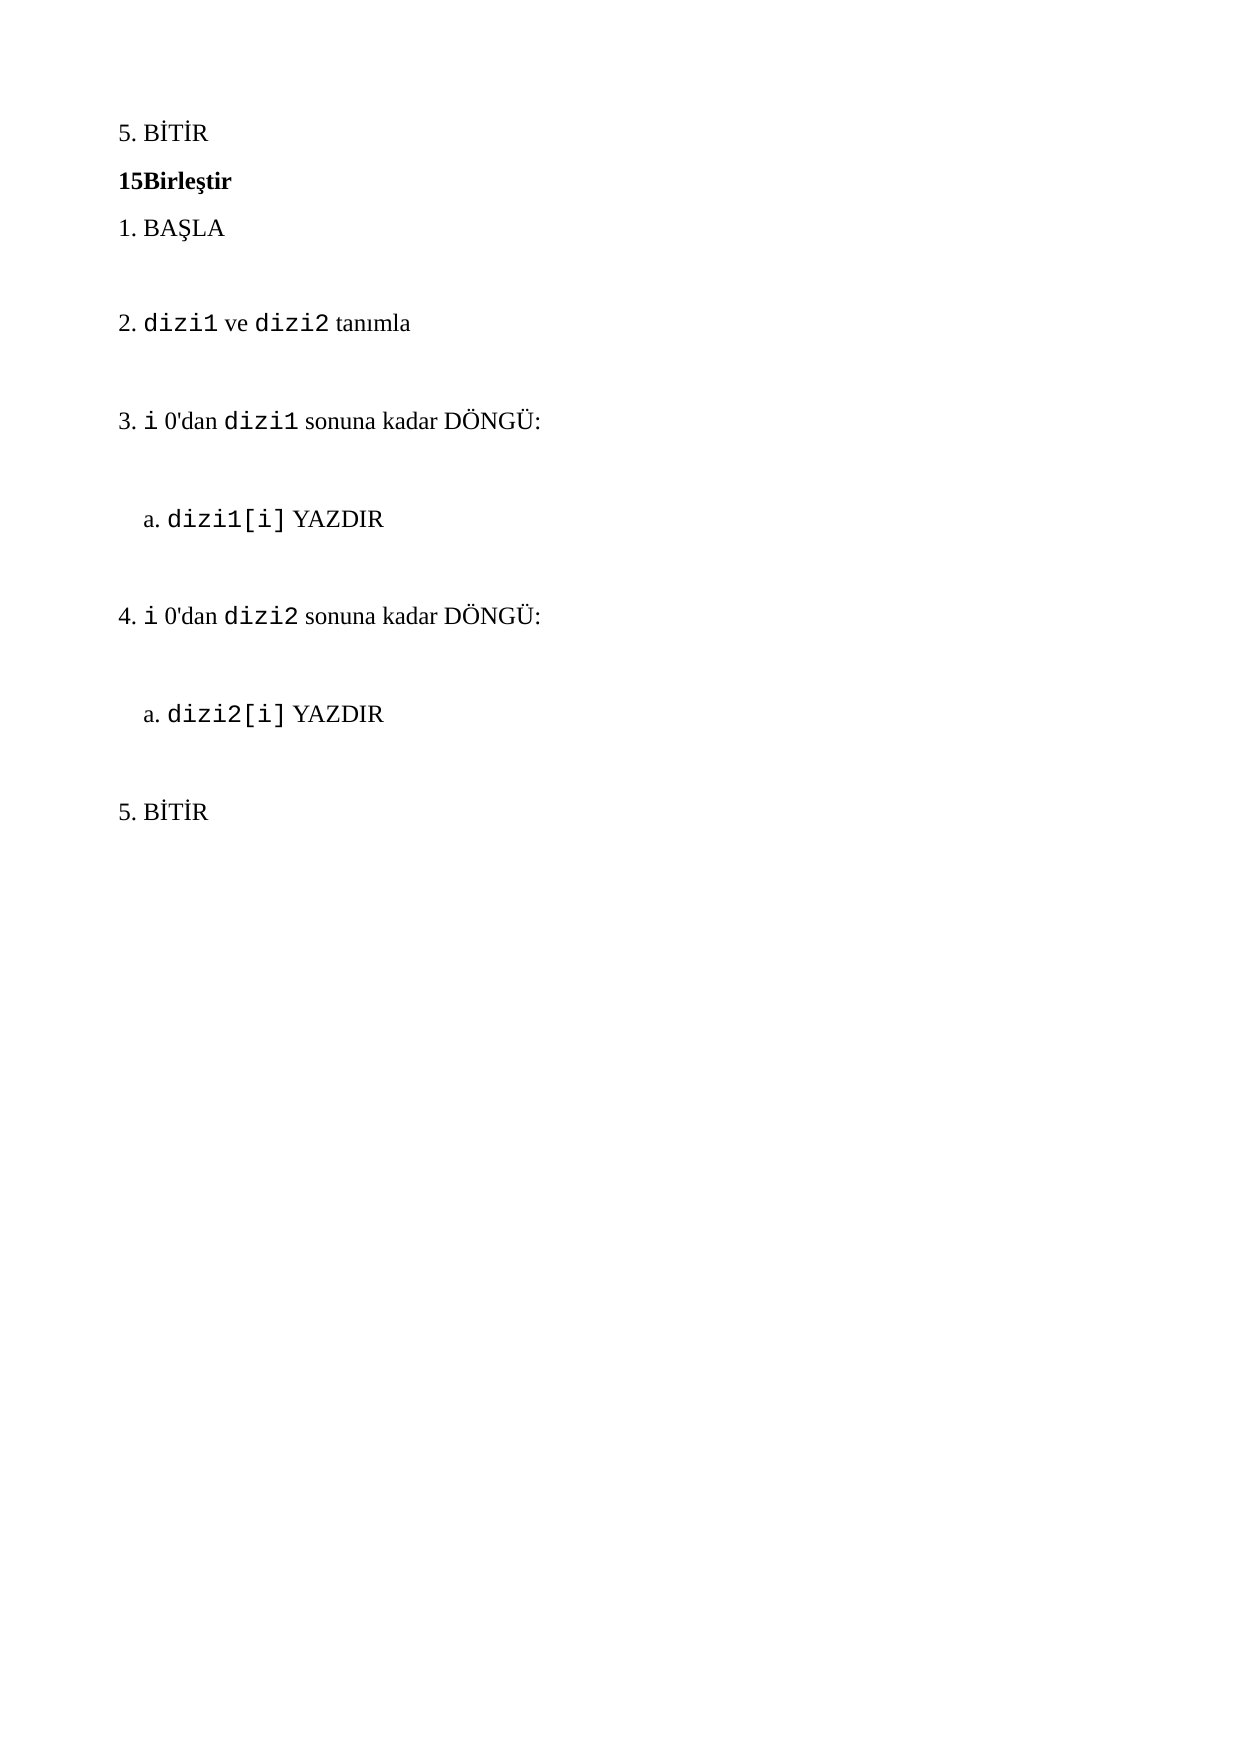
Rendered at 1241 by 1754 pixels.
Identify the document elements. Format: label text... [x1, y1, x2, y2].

text a. dizi1[i] YAZDIR [118, 504, 1122, 534]
text 5. BİTİR [118, 797, 1122, 825]
text 1. BAŞLA [118, 213, 1122, 242]
text 4. i 0'dan dizi2 sonuna kadar DÖNGÜ: [118, 601, 1122, 632]
text 15Birleştir [118, 166, 1122, 194]
text a. dizi2[i] YAZDIR [118, 699, 1122, 730]
text 3. i 0'dan dizi1 sonuna kadar DÖNGÜ: [118, 406, 1122, 437]
text 5. BİTİR [118, 118, 1122, 147]
text 2. dizi1 ve dizi2 tanımla [118, 308, 1122, 339]
